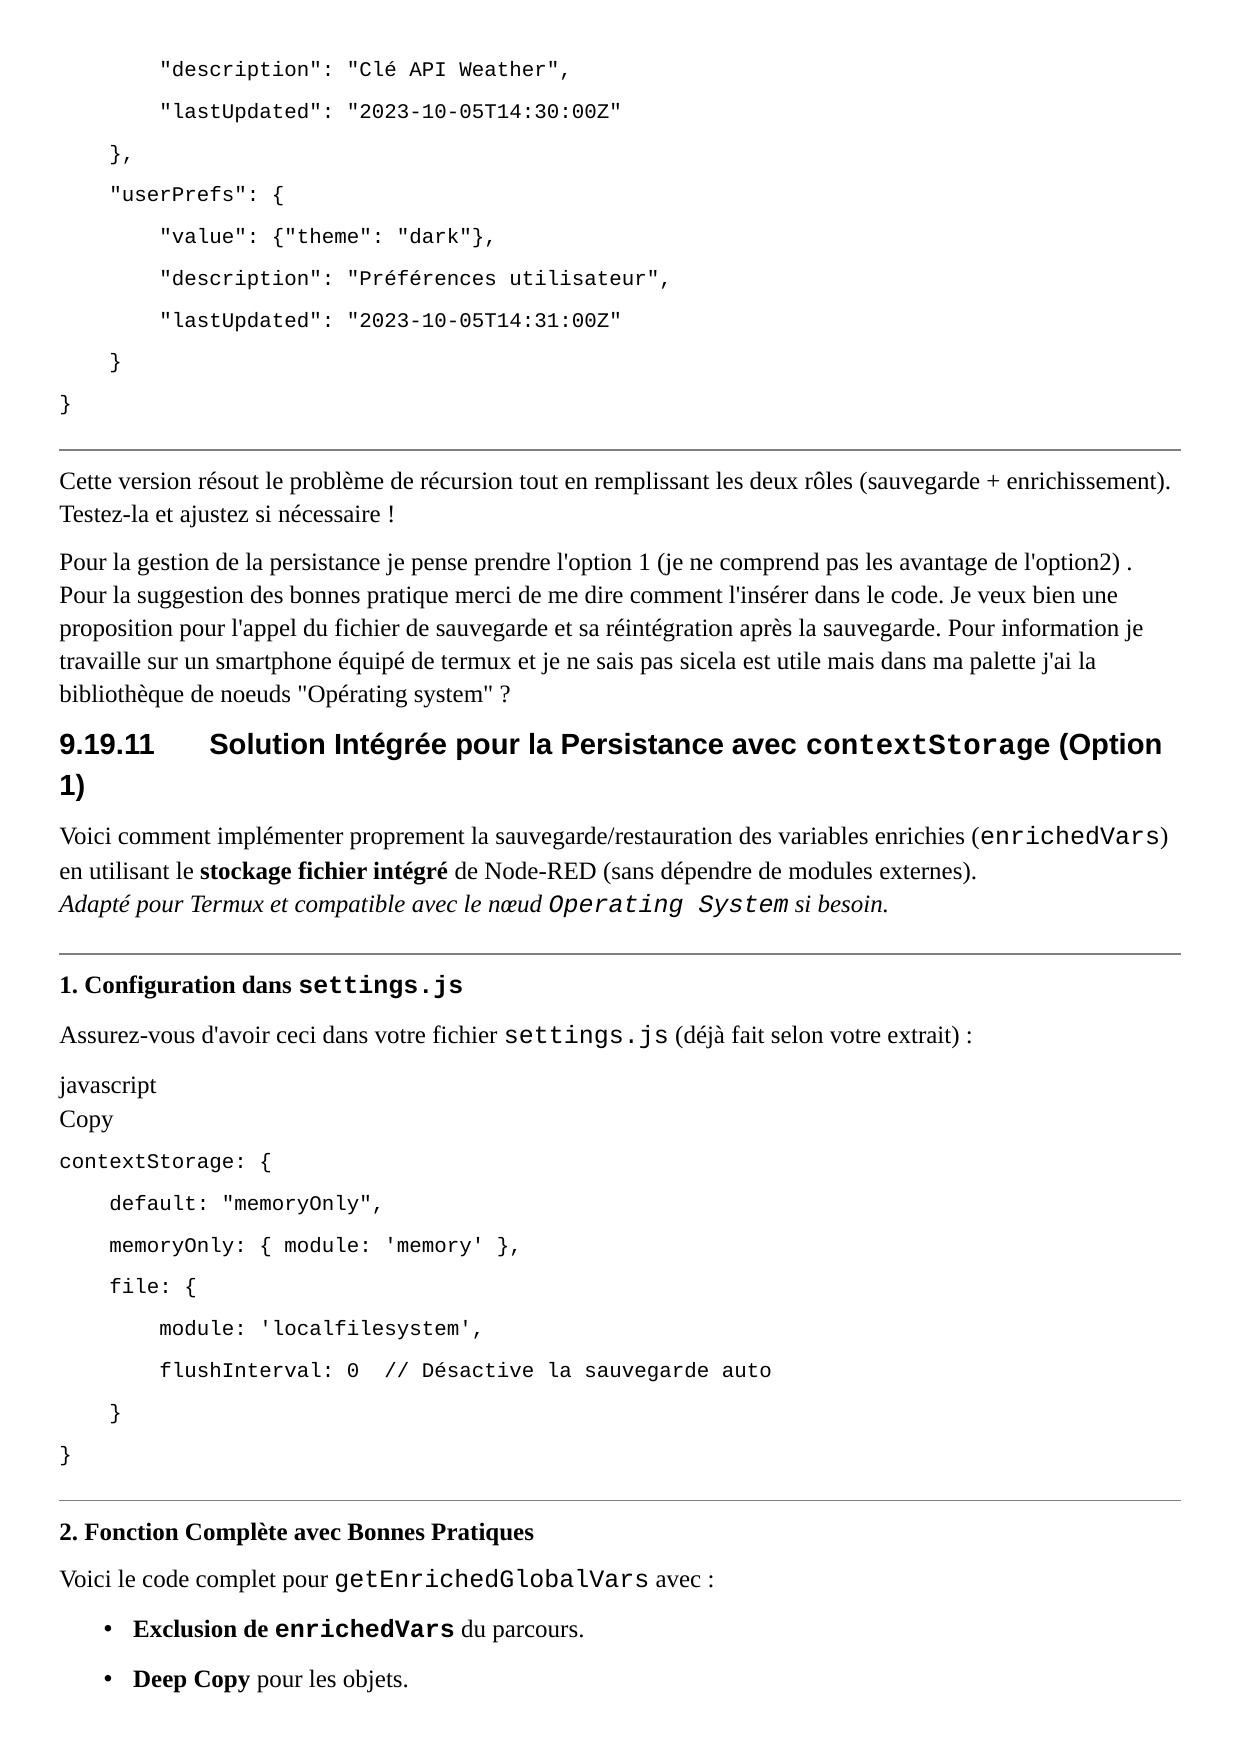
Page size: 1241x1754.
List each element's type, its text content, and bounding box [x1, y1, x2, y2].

list Exclusion de enrichedVars du parcours. [103, 1614, 1181, 1645]
subtitle Solution Intégrée pour la Persistance avec contextStorage (Option 1) [59, 727, 1181, 801]
text "userPrefs": { [59, 184, 1181, 208]
text module: 'localfilesystem', [59, 1318, 1181, 1342]
text default: "memoryOnly", [59, 1193, 1181, 1217]
subtitle 1. Configuration dans settings.js [59, 971, 1181, 1001]
text "description": "Clé API Weather", [59, 59, 1181, 83]
text Pour la gestion de la persistance je pense prendre l'option 1 (je ne comprend pas les avantage de l'option2) . Pour la suggestion des bonnes pratique merci de me dire comment l'insérer dans le code. Je veux bien une proposition pour l'appel du fichier de sauvegarde et sa réintégration après la sauvegarde. Pour information je travaille sur un smartphone équipé de termux et je ne sais pas sicela est utile mais dans ma palette j'ai la bibliothèque de noeuds "Opérating system" ? [59, 547, 1181, 708]
text "description": "Préférences utilisateur", [59, 268, 1181, 292]
text } [59, 1444, 1181, 1467]
subtitle 2. Fonction Complète avec Bonnes Pratiques [59, 1517, 1181, 1546]
text flushInterval: 0 // Désactive la sauvegarde auto [59, 1360, 1181, 1384]
text } [59, 1402, 1181, 1426]
text Voici comment implémenter proprement la sauvegarde/restauration des variables enrichies (enrichedVars) en utilisant le stockage fichier intégré de Node-RED (sans dépendre de modules externes). Adapté pour Termux et compatible avec le nœud Operating System si besoin. [59, 821, 1181, 920]
text "lastUpdated": "2023-10-05T14:31:00Z" [59, 310, 1181, 333]
text "value": {"theme": "dark"}, [59, 226, 1181, 250]
text }, [59, 143, 1181, 166]
text file: { [59, 1277, 1181, 1300]
list Deep Copy pour les objets. [103, 1664, 1181, 1693]
text Assurez-vous d'avoir ceci dans votre fichier settings.js (déjà fait selon votre extrait) : [59, 1021, 1181, 1051]
text Voici le code complet pour getEnrichedGlobalVars avec : [59, 1564, 1181, 1595]
text } [59, 351, 1181, 375]
text Copy [59, 1104, 1181, 1132]
text } [59, 393, 1181, 417]
text "lastUpdated": "2023-10-05T14:30:00Z" [59, 101, 1181, 124]
text javascript [59, 1071, 1181, 1099]
text contextStorage: { [59, 1151, 1181, 1175]
text Cette version résout le problème de récursion tout en remplissant les deux rôles (sauvegarde + enrichissement). Testez-la et ajustez si nécessaire ! [59, 466, 1181, 528]
text memoryOnly: { module: 'memory' }, [59, 1235, 1181, 1258]
